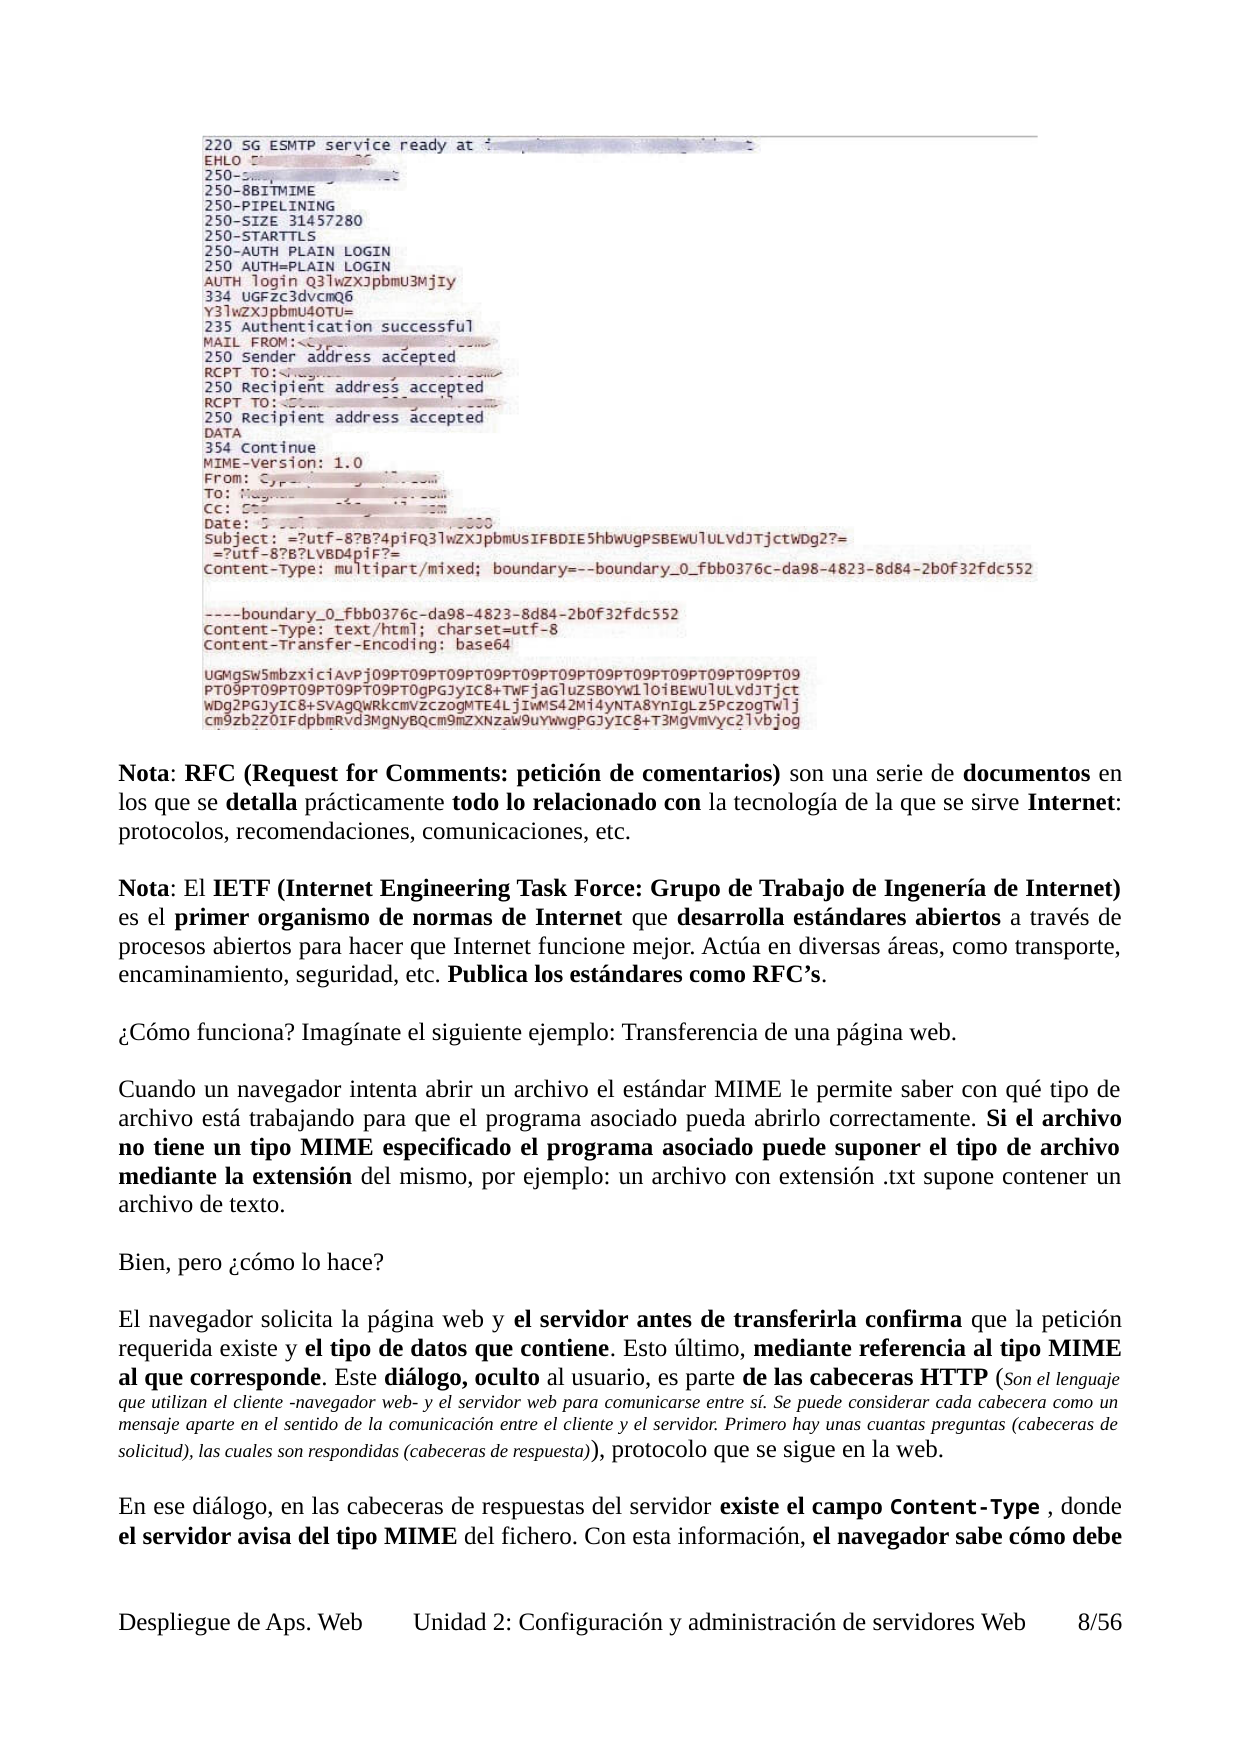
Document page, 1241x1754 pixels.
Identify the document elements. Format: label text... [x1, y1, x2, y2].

text En ese diálogo, en las cabeceras de respuestas del servidor existe el campo Content-Type , donde el servidor avisa del tipo MIME del fichero. Con esta información, el navegador sabe cómo debe [118, 1491, 1122, 1550]
picture [202, 135, 1038, 730]
text Bien, pero ¿cómo lo hace? [118, 1247, 1122, 1276]
text El navegador solicita la página web y el servidor antes de transferirla confirma que la petición requerida existe y el tipo de datos que contiene. Esto último, mediante referencia al tipo MIME al que corresponde. Este diálogo, oculto al usuario, es parte de las cabeceras HTTP (Son el lenguaje que utilizan el cliente -navegador web- y el servidor web para comunicarse entre sí. Se puede considerar cada cabecera como un mensaje aparte en el sentido de la comunicación entre el cliente y el servidor. Primero hay unas cuantas preguntas (cabeceras de solicitud), las cuales son respondidas (cabeceras de respuesta)), protocolo que se sigue en la web. [118, 1304, 1122, 1463]
text ¿Cómo funciona? Imagínate el siguiente ejemplo: Transferencia de una página web. [118, 1017, 1122, 1046]
text Nota: RFC (Request for Comments: petición de comentarios) son una serie de documentos en los que se detalla prácticamente todo lo relacionado con la tecnología de la que se sirve Internet: protocolos, recomendaciones, comunicaciones, etc. [118, 758, 1122, 844]
text Cuando un navegador intenta abrir un archivo el estándar MIME le permite saber con qué tipo de archivo está trabajando para que el programa asociado pueda abrirlo correctamente. Si el archivo no tiene un tipo MIME especificado el programa asociado puede suponer el tipo de archivo mediante la extensión del mismo, por ejemplo: un archivo con extensión .txt supone contener un archivo de texto. [118, 1074, 1122, 1218]
text Nota: El IETF (Internet Engineering Task Force: Grupo de Trabajo de Ingenería de Internet) es el primer organismo de normas de Internet que desarrolla estándares abiertos a través de procesos abiertos para hacer que Internet funcione mejor. Actúa en diversas áreas, como transporte, encaminamiento, seguridad, etc. Publica los estándares como RFC’s. [118, 873, 1122, 988]
